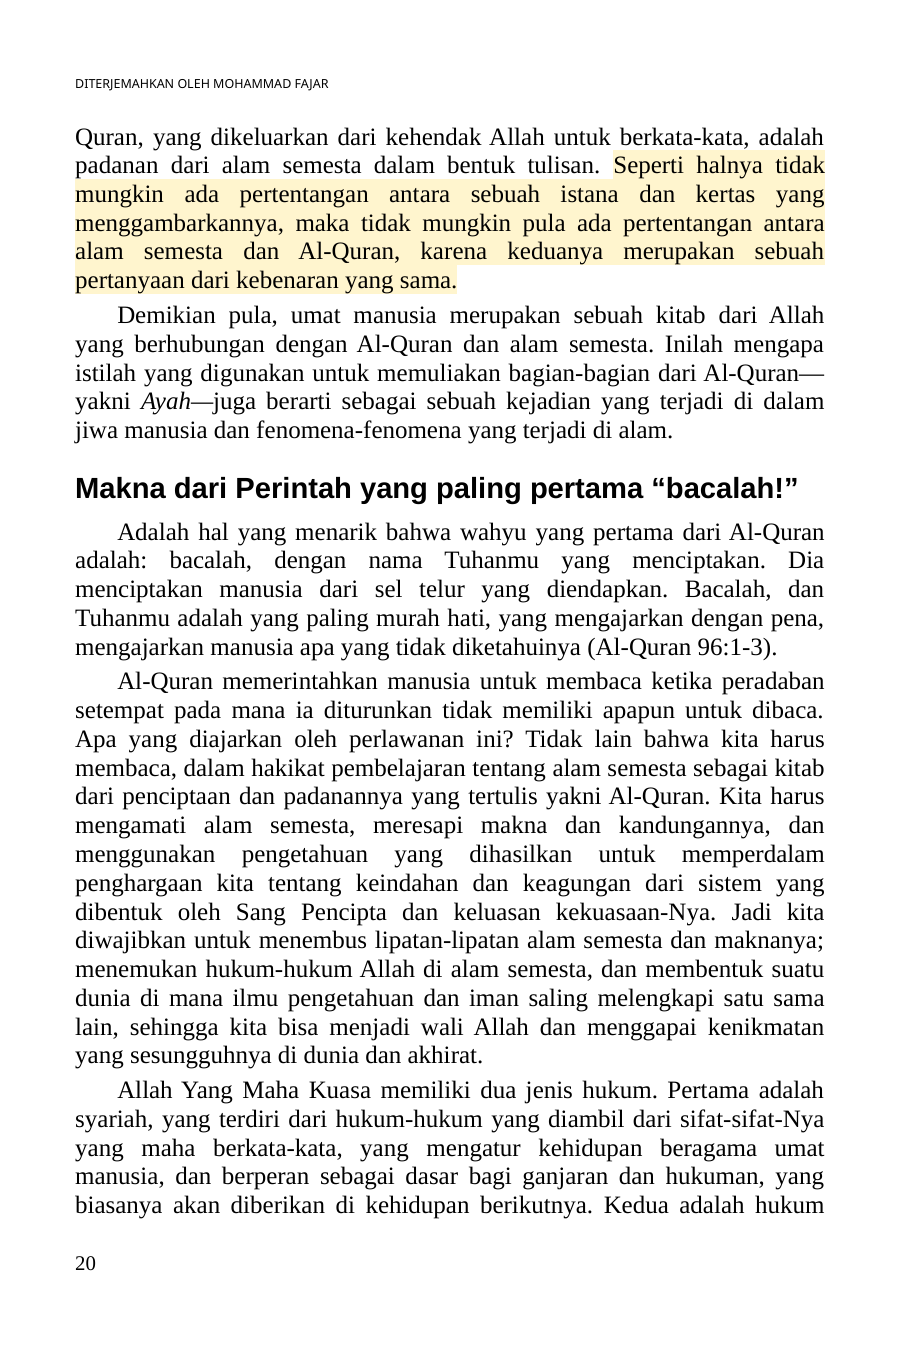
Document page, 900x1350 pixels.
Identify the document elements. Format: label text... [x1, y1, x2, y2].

text Al-Quran memerintahkan manusia untuk membaca ketika peradaban setempat pada mana ia diturunkan tidak memiliki apapun untuk dibaca. Apa yang diajarkan oleh perlawanan ini? Tidak lain bahwa kita harus membaca, dalam hakikat pembelajaran tentang alam semesta sebagai kitab dari penciptaan dan padanannya yang tertulis yakni Al-Quran. Kita harus mengamati alam semesta, meresapi makna dan kandungannya, dan menggunakan pengetahuan yang dihasilkan untuk memperdalam penghargaan kita tentang keindahan dan keagungan dari sistem yang dibentuk oleh Sang Pencipta dan keluasan kekuasaan-Nya. Jadi kita diwajibkan untuk menembus lipatan-lipatan alam semesta dan maknanya; menemukan hukum-hukum Allah di alam semesta, dan membentuk suatu dunia di mana ilmu pengetahuan dan iman saling melengkapi satu sama lain, sehingga kita bisa menjadi wali Allah dan menggapai kenikmatan yang sesungguhnya di dunia dan akhirat. [75, 667, 825, 1069]
text Adalah hal yang menarik bahwa wahyu yang pertama dari Al-Quran adalah: bacalah, dengan nama Tuhanmu yang menciptakan. Dia menciptakan manusia dari sel telur yang diendapkan. Bacalah, dan Tuhanmu adalah yang paling murah hati, yang mengajarkan dengan pena, mengajarkan manusia apa yang tidak diketahuinya (Al-Quran 96:1-3). [75, 517, 825, 661]
subtitle Makna dari Perintah yang paling pertama “bacalah!” [75, 471, 825, 504]
text Allah Yang Maha Kuasa memiliki dua jenis hukum. Pertama adalah syariah, yang terdiri dari hukum-hukum yang diambil dari sifat-sifat-Nya yang maha berkata-kata, yang mengatur kehidupan beragama umat manusia, dan berperan sebagai dasar bagi ganjaran dan hukuman, yang biasanya akan diberikan di kehidupan berikutnya. Kedua adalah hukum [75, 1075, 825, 1219]
text Quran, yang dikeluarkan dari kehendak Allah untuk berkata-kata, adalah padanan dari alam semesta dalam bentuk tulisan. Seperti halnya tidak mungkin ada pertentangan antara sebuah istana dan kertas yang menggambarkannya, maka tidak mungkin pula ada pertentangan antara alam semesta dan Al-Quran, karena keduanya merupakan sebuah pertanyaan dari kebenaran yang sama. [75, 122, 825, 294]
text Demikian pula, umat manusia merupakan sebuah kitab dari Allah yang berhubungan dengan Al-Quran dan alam semesta. Inilah mengapa istilah yang digunakan untuk memuliakan bagian-bagian dari Al-Quran—yakni Ayah—juga berarti sebagai sebuah kejadian yang terjadi di dalam jiwa manusia dan fenomena-fenomena yang terjadi di alam. [75, 300, 825, 444]
